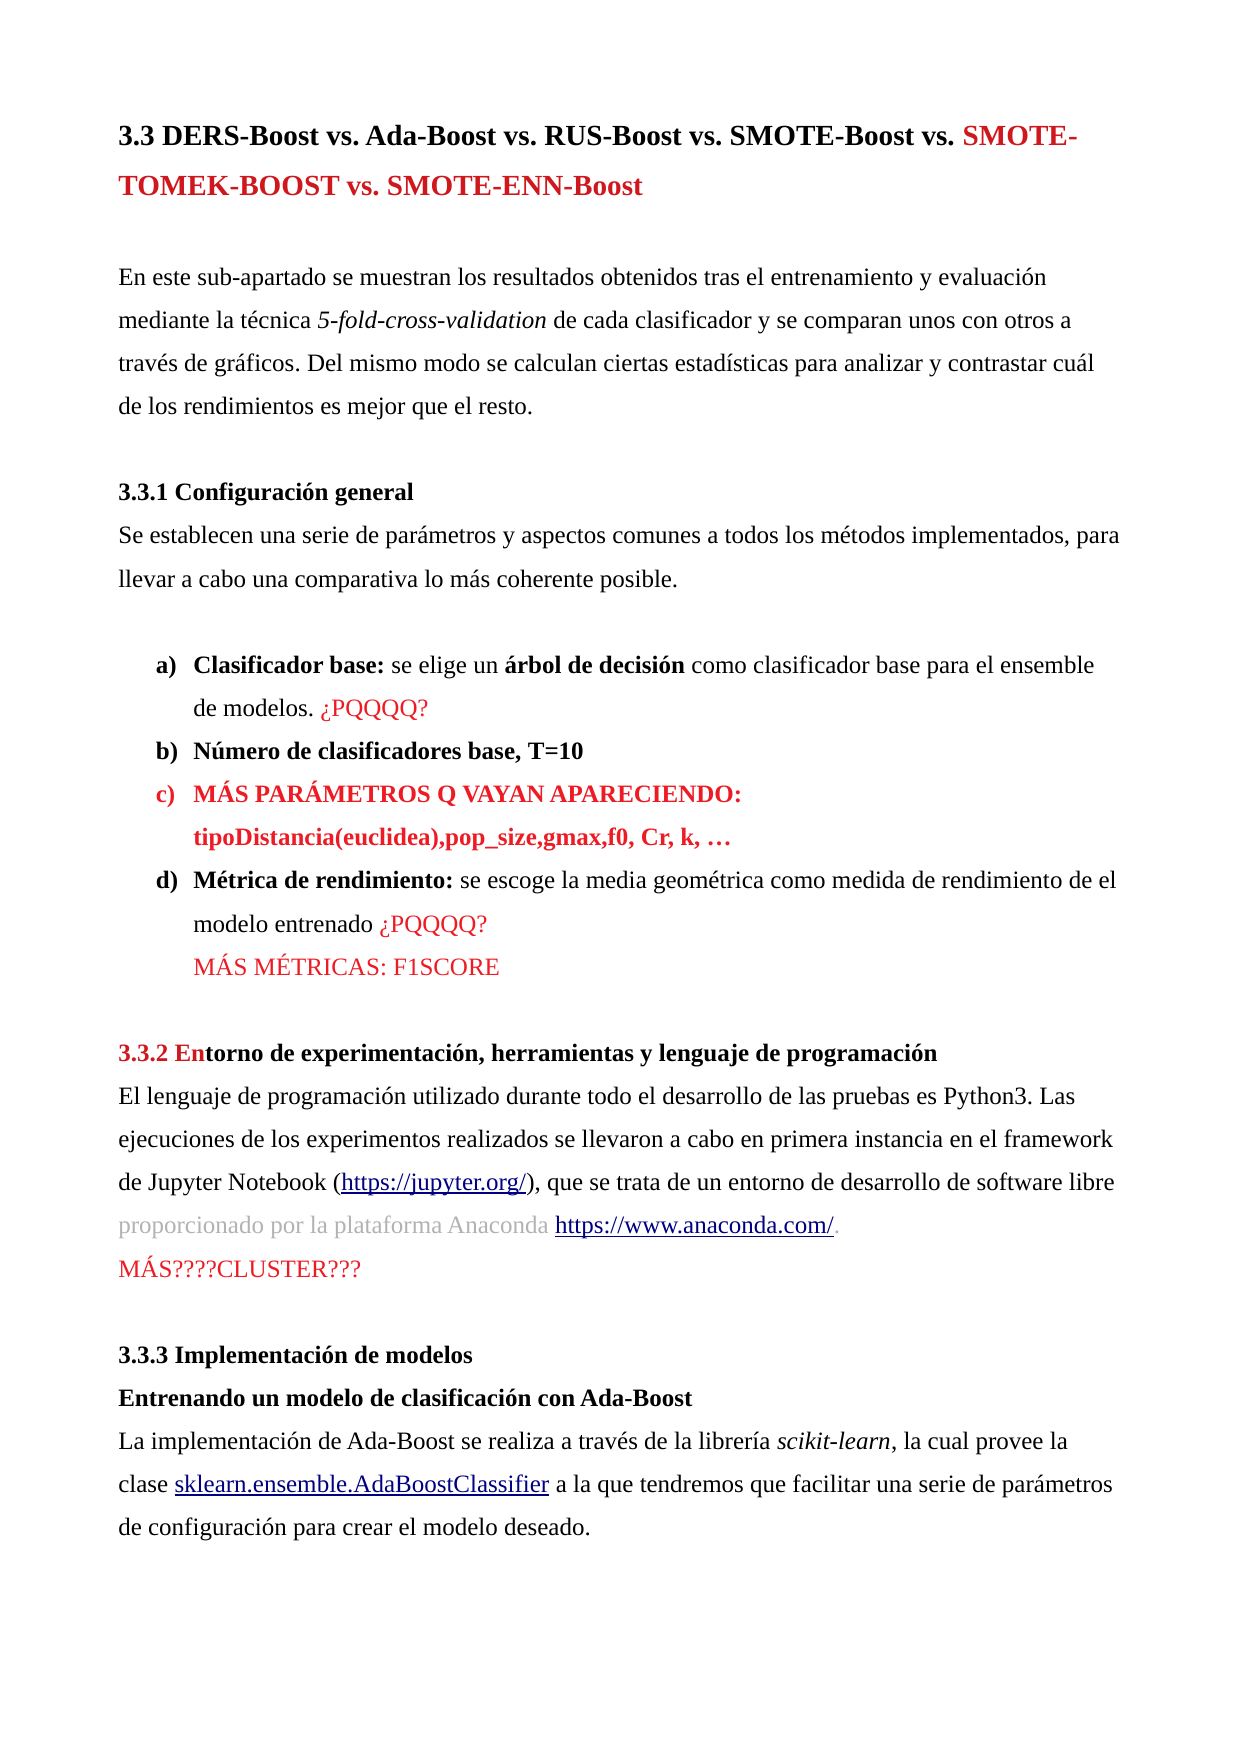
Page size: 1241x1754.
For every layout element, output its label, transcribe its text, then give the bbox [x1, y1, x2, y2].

list Número de clasificadores base, T=10 [156, 736, 1122, 765]
text 3.3.1 Configuración general [118, 477, 1122, 506]
text 3.3.3 Implementación de modelos [118, 1340, 1122, 1369]
text El lenguaje de programación utilizado durante todo el desarrollo de las pruebas es Python3. Las ejecuciones de los experimentos realizados se llevaron a cabo en primera instancia en el framework de Jupyter Notebook (https://jupyter.org/), que se trata de un entorno de desarrollo de software libre proporcionado por la plataforma Anaconda https://www.anaconda.com/. [118, 1081, 1122, 1239]
text Entrenando un modelo de clasificación con Ada-Boost [118, 1383, 1122, 1412]
text 3.3 DERS-Boost vs. Ada-Boost vs. RUS-Boost vs. SMOTE-Boost vs. SMOTE-TOMEK-BOOST vs. SMOTE-ENN-Boost [118, 118, 1122, 202]
list Clasificador base: se elige un árbol de decisión como clasificador base para el ensemble de modelos. ¿PQQQQ? [156, 650, 1122, 722]
text La implementación de Ada-Boost se realiza a través de la librería scikit-learn, la cual provee la clase sklearn.ensemble.AdaBoostClassifier a la que tendremos que facilitar una serie de parámetros de configuración para crear el modelo deseado. [118, 1426, 1122, 1541]
list MÁS MÉTRICAS: F1SCORE [156, 952, 1122, 981]
list MÁS PARÁMETROS Q VAYAN APARECIENDO: tipoDistancia(euclidea),pop_size,gmax,f0, Cr, k, … [156, 779, 1122, 851]
text Se establecen una serie de parámetros y aspectos comunes a todos los métodos implementados, para llevar a cabo una comparativa lo más coherente posible. [118, 521, 1122, 592]
text MÁS????CLUSTER??? [118, 1254, 1122, 1282]
text En este sub-apartado se muestran los resultados obtenidos tras el entrenamiento y evaluación mediante la técnica 5-fold-cross-validation de cada clasificador y se comparan unos con otros a través de gráficos. Del mismo modo se calculan ciertas estadísticas para analizar y contrastar cuál de los rendimientos es mejor que el resto. [118, 262, 1122, 420]
text 3.3.2 Entorno de experimentación, herramientas y lenguaje de programación [118, 1038, 1122, 1067]
list Métrica de rendimiento: se escoge la media geométrica como medida de rendimiento de el modelo entrenado ¿PQQQQ? [156, 866, 1122, 937]
